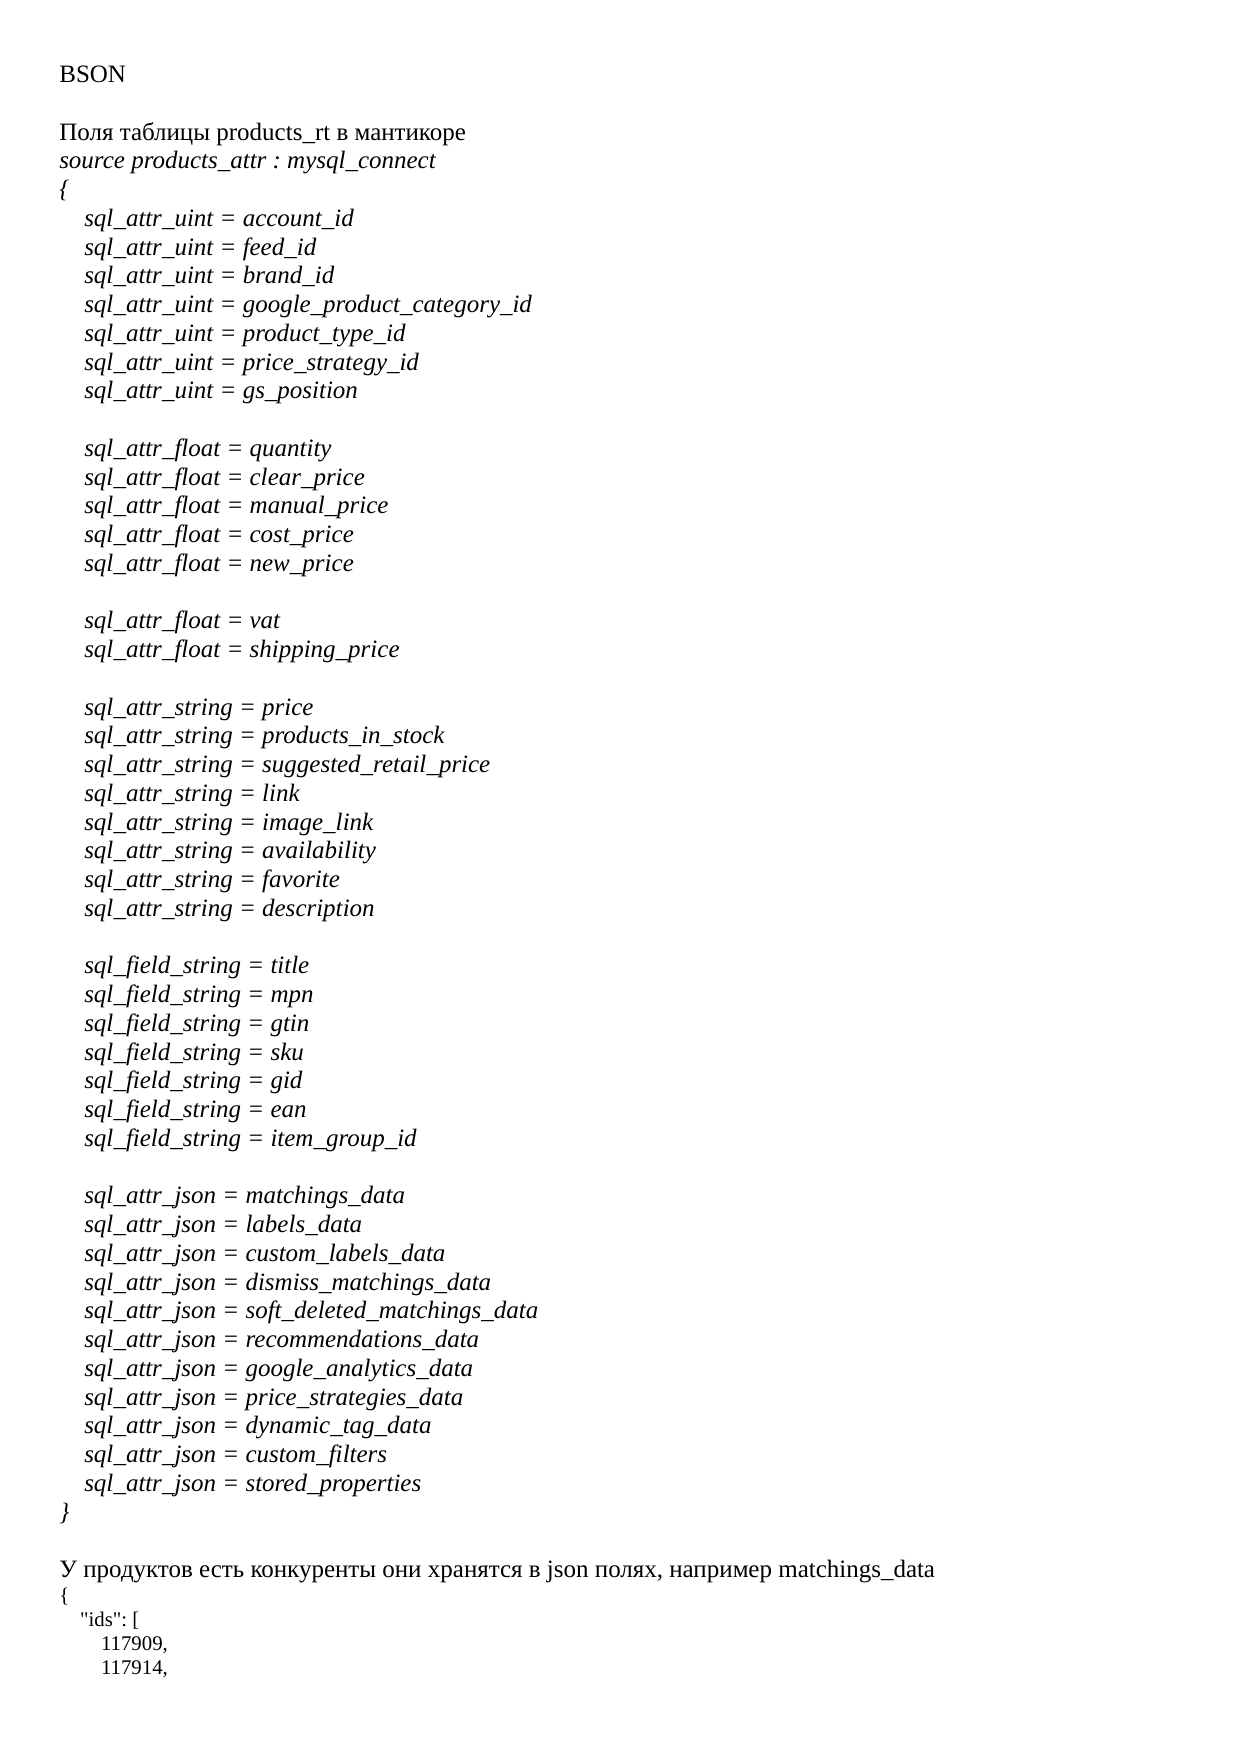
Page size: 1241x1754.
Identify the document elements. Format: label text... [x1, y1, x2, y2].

text sql_attr_string = description [59, 893, 1181, 922]
text { [59, 174, 1181, 203]
text sql_attr_float = cost_price [59, 519, 1181, 548]
text sql_attr_string = favorite [59, 864, 1181, 893]
text sql_attr_uint = feed_id [59, 232, 1181, 260]
text sql_attr_json = custom_filters [59, 1439, 1181, 1468]
text sql_attr_uint = account_id [59, 203, 1181, 232]
text sql_attr_string = price [59, 692, 1181, 720]
text sql_attr_uint = google_product_category_id [59, 289, 1181, 318]
text } [59, 1497, 1181, 1525]
text { [59, 1583, 1181, 1607]
text sql_attr_float = quantity [59, 433, 1181, 462]
text sql_attr_string = link [59, 778, 1181, 807]
text sql_attr_string = suggested_retail_price [59, 749, 1181, 778]
text sql_field_string = mpn [59, 979, 1181, 1008]
text sql_field_string = gid [59, 1065, 1181, 1094]
text "ids": [ [59, 1607, 1181, 1631]
text 117909, [59, 1631, 1181, 1655]
text sql_attr_json = labels_data [59, 1209, 1181, 1238]
text Поля таблицы products_rt в мантикоре [59, 117, 1181, 145]
text sql_attr_string = image_link [59, 807, 1181, 835]
text sql_attr_json = price_strategies_data [59, 1382, 1181, 1410]
text 117914, [59, 1655, 1181, 1679]
text sql_attr_json = google_analytics_data [59, 1353, 1181, 1382]
text sql_attr_json = custom_labels_data [59, 1238, 1181, 1267]
text source products_attr : mysql_connect [59, 145, 1181, 174]
text sql_attr_uint = price_strategy_id [59, 347, 1181, 375]
text sql_attr_string = products_in_stock [59, 720, 1181, 749]
text sql_attr_uint = product_type_id [59, 318, 1181, 347]
text sql_field_string = gtin [59, 1008, 1181, 1037]
text sql_attr_json = dismiss_matchings_data [59, 1267, 1181, 1295]
text sql_attr_json = dynamic_tag_data [59, 1410, 1181, 1439]
text sql_attr_string = availability [59, 835, 1181, 864]
text sql_attr_json = recommendations_data [59, 1324, 1181, 1353]
text sql_field_string = ean [59, 1094, 1181, 1123]
text sql_field_string = item_group_id [59, 1123, 1181, 1152]
text sql_attr_json = soft_deleted_matchings_data [59, 1295, 1181, 1324]
text sql_field_string = sku [59, 1037, 1181, 1065]
text sql_attr_float = vat [59, 605, 1181, 634]
text sql_attr_uint = brand_id [59, 260, 1181, 289]
text BSON [59, 59, 1181, 88]
text sql_attr_float = manual_price [59, 490, 1181, 519]
text sql_attr_json = stored_properties [59, 1468, 1181, 1497]
text sql_field_string = title [59, 950, 1181, 979]
text sql_attr_float = shipping_price [59, 634, 1181, 663]
text У продуктов есть конкуренты они хранятся в json полях, например matchings_data [59, 1554, 1181, 1583]
text sql_attr_uint = gs_position [59, 375, 1181, 404]
text sql_attr_float = new_price [59, 548, 1181, 577]
text sql_attr_json = matchings_data [59, 1180, 1181, 1209]
text sql_attr_float = clear_price [59, 462, 1181, 490]
